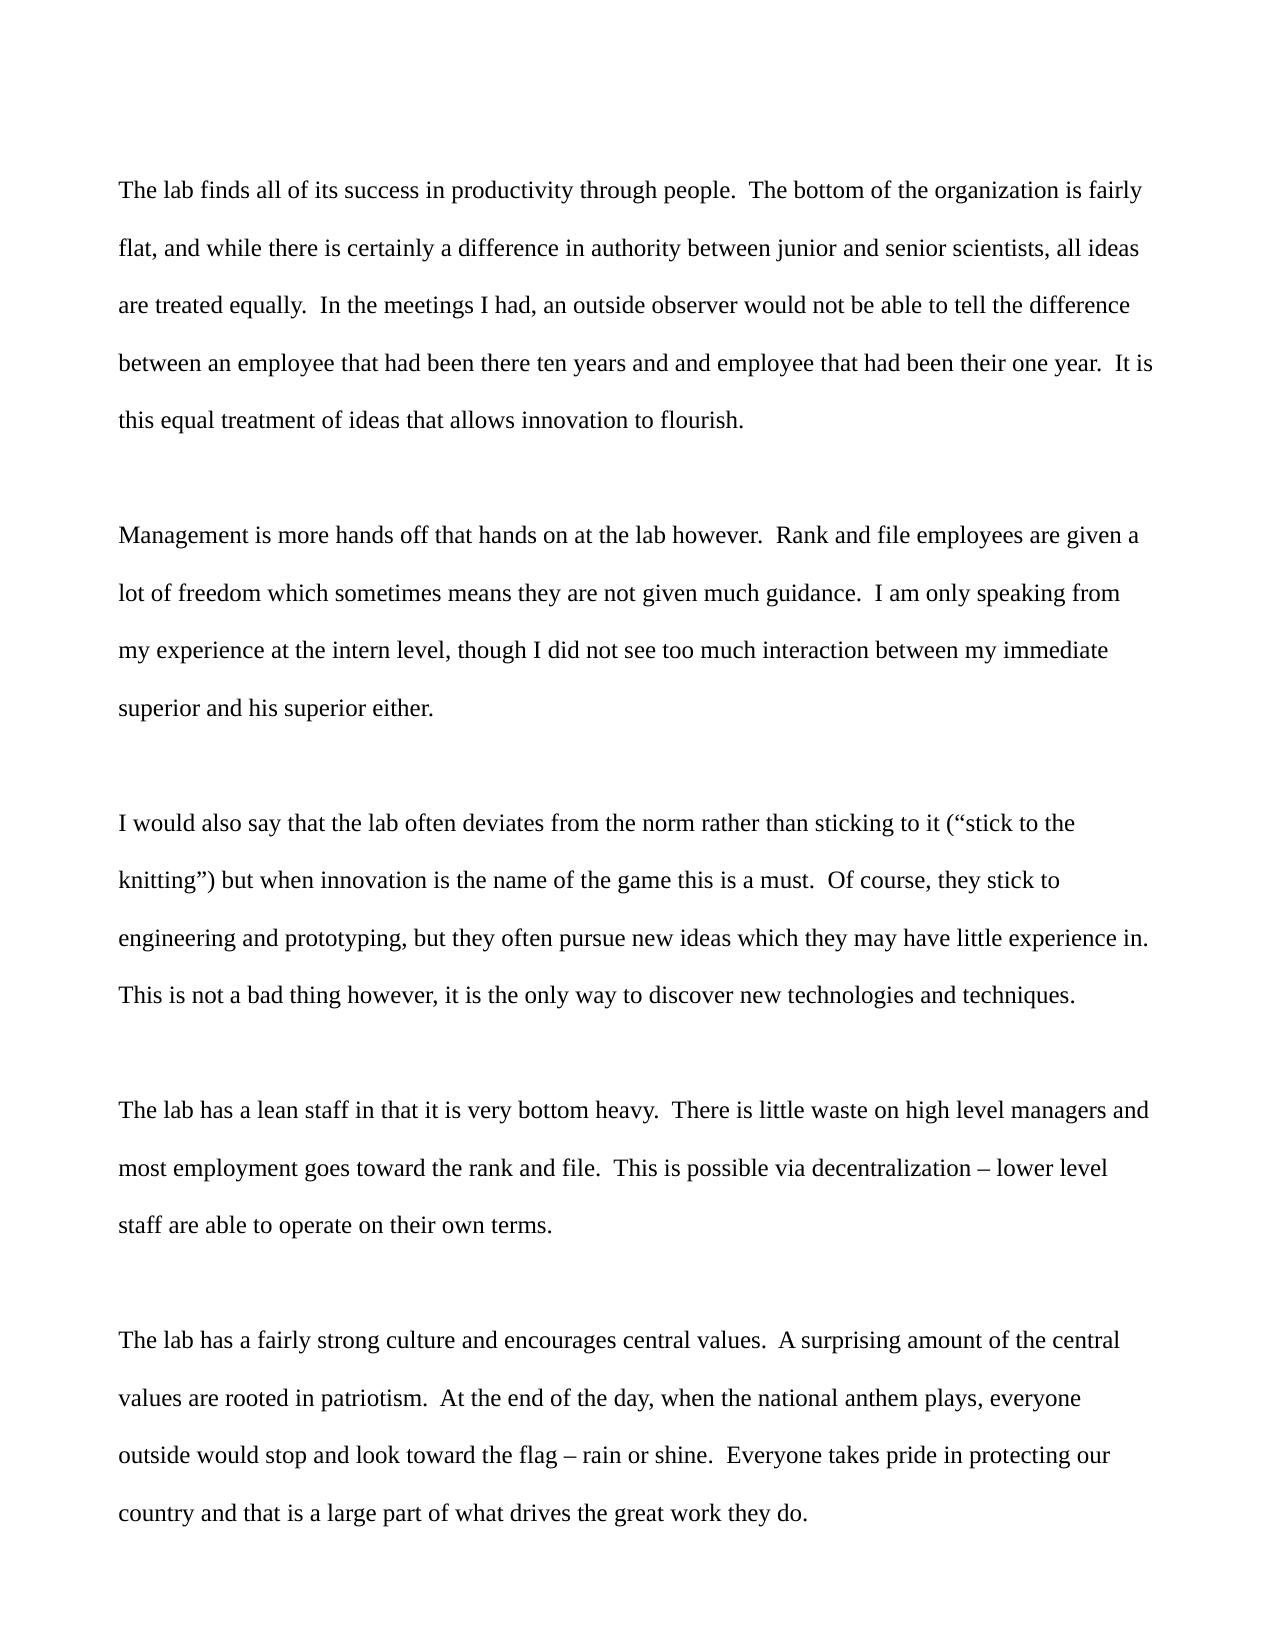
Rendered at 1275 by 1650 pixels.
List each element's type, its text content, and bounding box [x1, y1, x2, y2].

text The lab has a fairly strong culture and encourages central values. A surprising amount of the central values are rooted in patriotism. At the end of the day, when the national anthem plays, everyone outside would stop and look toward the flag – rain or shine. Everyone takes pride in protecting our country and that is a large part of what drives the great work they do. [118, 1326, 1157, 1527]
text The lab has a lean staff in that it is very bottom heavy. There is little waste on high level managers and most employment goes toward the rank and file. This is possible via decentralization – lower level staff are able to operate on their own terms. [118, 1096, 1157, 1239]
text The lab finds all of its success in productivity through people. The bottom of the organization is fairly flat, and while there is certainly a difference in authority between junior and senior scientists, all ideas are treated equally. In the meetings I had, an outside observer would not be able to tell the difference between an employee that had been there ten years and and employee that had been their one year. It is this equal treatment of ideas that allows innovation to flourish. [118, 176, 1157, 434]
text Management is more hands off that hands on at the lab however. Rank and file employees are given a lot of freedom which sometimes means they are not given much guidance. I am only speaking from my experience at the intern level, though I did not see too much interaction between my immediate superior and his superior either. [118, 521, 1157, 722]
text I would also say that the lab often deviates from the norm rather than sticking to it (“stick to the knitting”) but when innovation is the name of the game this is a must. Of course, they stick to engineering and prototyping, but they often pursue new ideas which they may have little experience in. This is not a bad thing however, it is the only way to discover new technologies and techniques. [118, 808, 1157, 1009]
